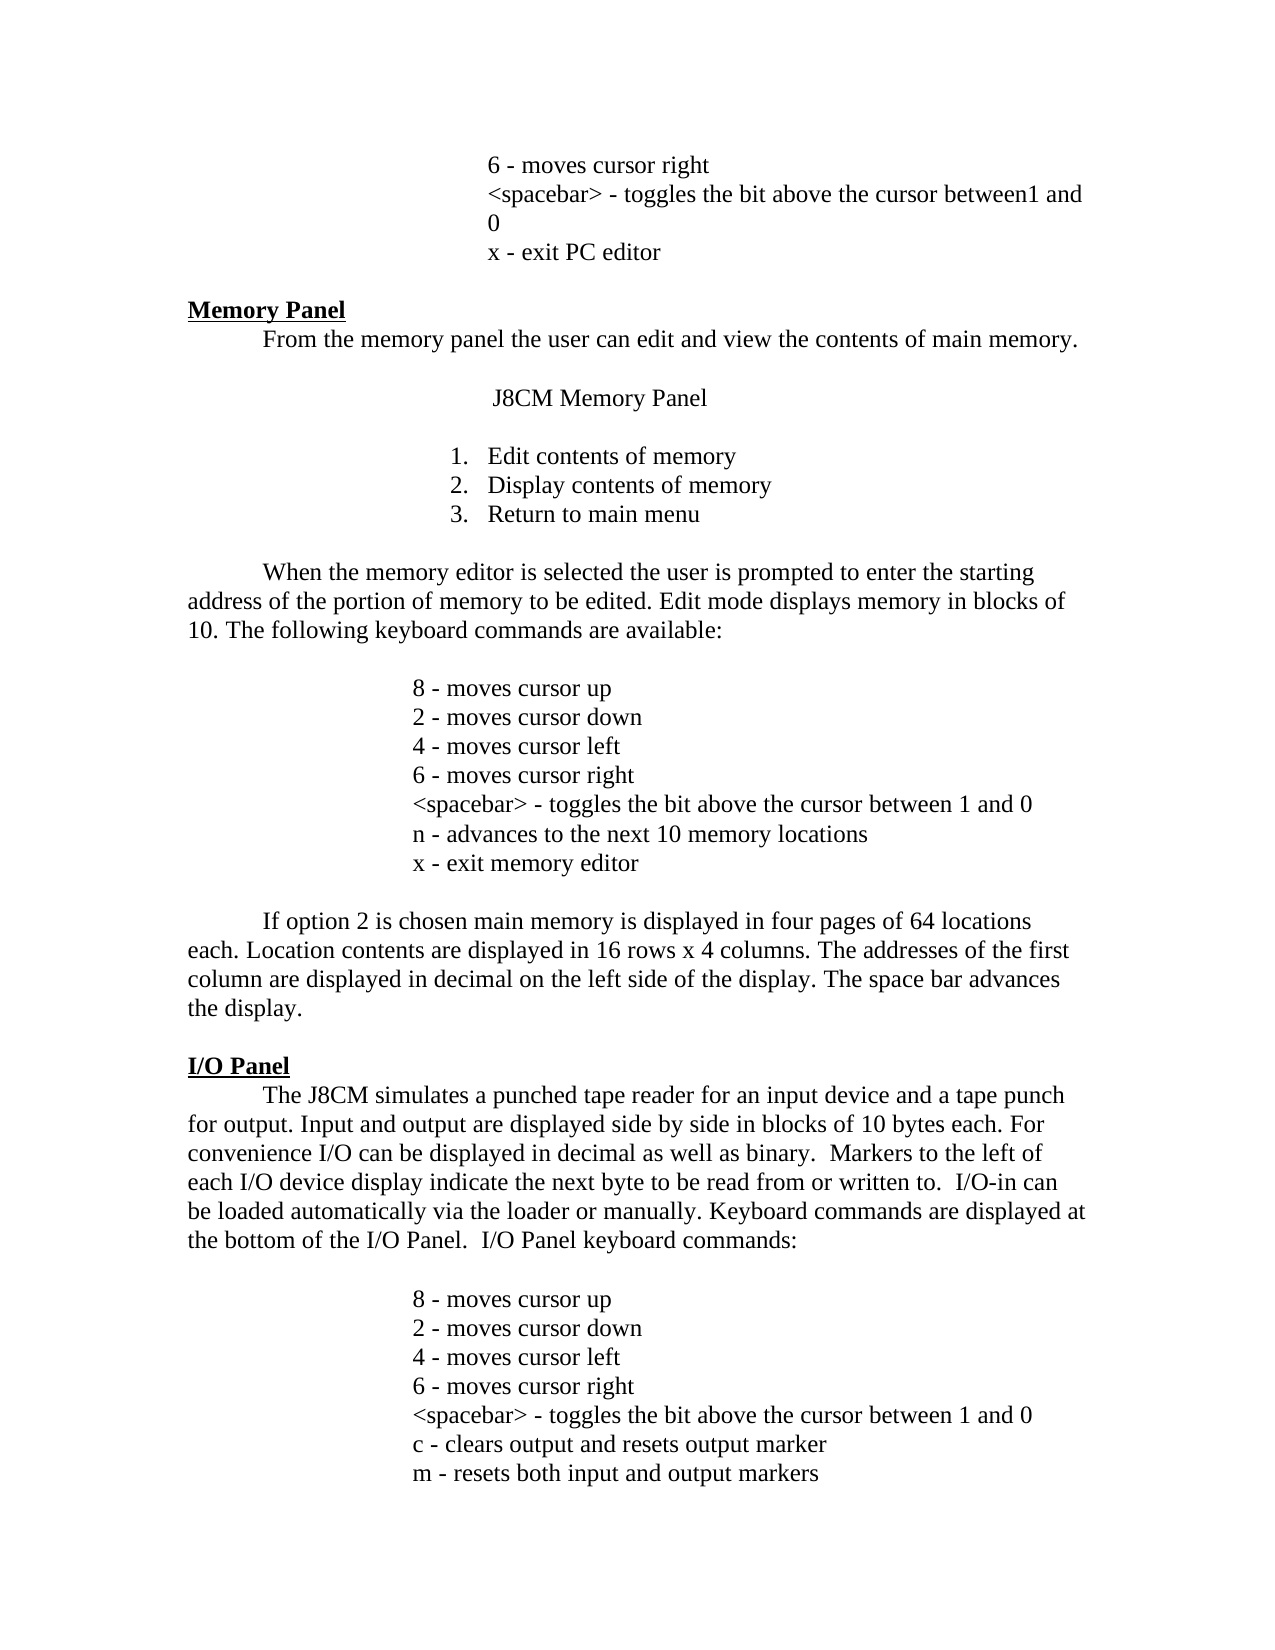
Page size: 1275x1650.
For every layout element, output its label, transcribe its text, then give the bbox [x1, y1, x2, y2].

text The J8CM simulates a punched tape reader for an input device and a tape punch for output. Input and output are displayed side by side in blocks of 10 bytes each. For convenience I/O can be displayed in decimal as well as binary. Markers to the left of each I/O device display indicate the next byte to be read from or written to. I/O-in can be loaded automatically via the loader or manually. Keyboard commands are displayed at the bottom of the I/O Panel. I/O Panel keyboard commands: [187, 1080, 1087, 1254]
text When the memory editor is selected the user is prompted to enter the starting address of the portion of memory to be edited. Edit mode displays memory in blocks of 10. The following keyboard commands are available: [187, 557, 1087, 644]
list Display contents of memory [450, 470, 1087, 499]
text 8 - moves cursor up [412, 1283, 1087, 1312]
text <spacebar> - toggles the bit above the cursor between 1 and 0 [412, 789, 1087, 818]
text n - advances to the next 10 memory locations [412, 818, 1087, 847]
text <spacebar> - toggles the bit above the cursor between 1 and 0 [412, 1400, 1087, 1429]
text 6 - moves cursor right [412, 1371, 1087, 1400]
list Return to main menu [450, 499, 1087, 528]
text 2 - moves cursor down [412, 702, 1087, 731]
text 4 - moves cursor left [412, 731, 1087, 760]
text I/O Panel [187, 1051, 1087, 1080]
text 4 - moves cursor left [412, 1342, 1087, 1371]
text 2 - moves cursor down [412, 1312, 1087, 1342]
text 6 - moves cursor right [487, 150, 1087, 179]
text <spacebar> - toggles the bit above the cursor between1 and 0 [487, 179, 1087, 237]
text J8CM Memory Panel [112, 382, 1087, 412]
list Edit contents of memory [450, 441, 1087, 470]
text 8 - moves cursor up [412, 673, 1087, 702]
text x - exit memory editor [412, 847, 1087, 877]
text x - exit PC editor [487, 237, 1087, 266]
text m - resets both input and output markers [412, 1458, 1087, 1487]
text From the memory panel the user can edit and view the contents of main memory. [187, 324, 1087, 353]
text c - clears output and resets output marker [412, 1429, 1087, 1458]
text 6 - moves cursor right [412, 760, 1087, 789]
text Memory Panel [187, 295, 1087, 324]
text If option 2 is chosen main memory is displayed in four pages of 64 locations each. Location contents are displayed in 16 rows x 4 columns. The addresses of the first column are displayed in decimal on the left side of the display. The space bar advances the display. [187, 906, 1087, 1022]
